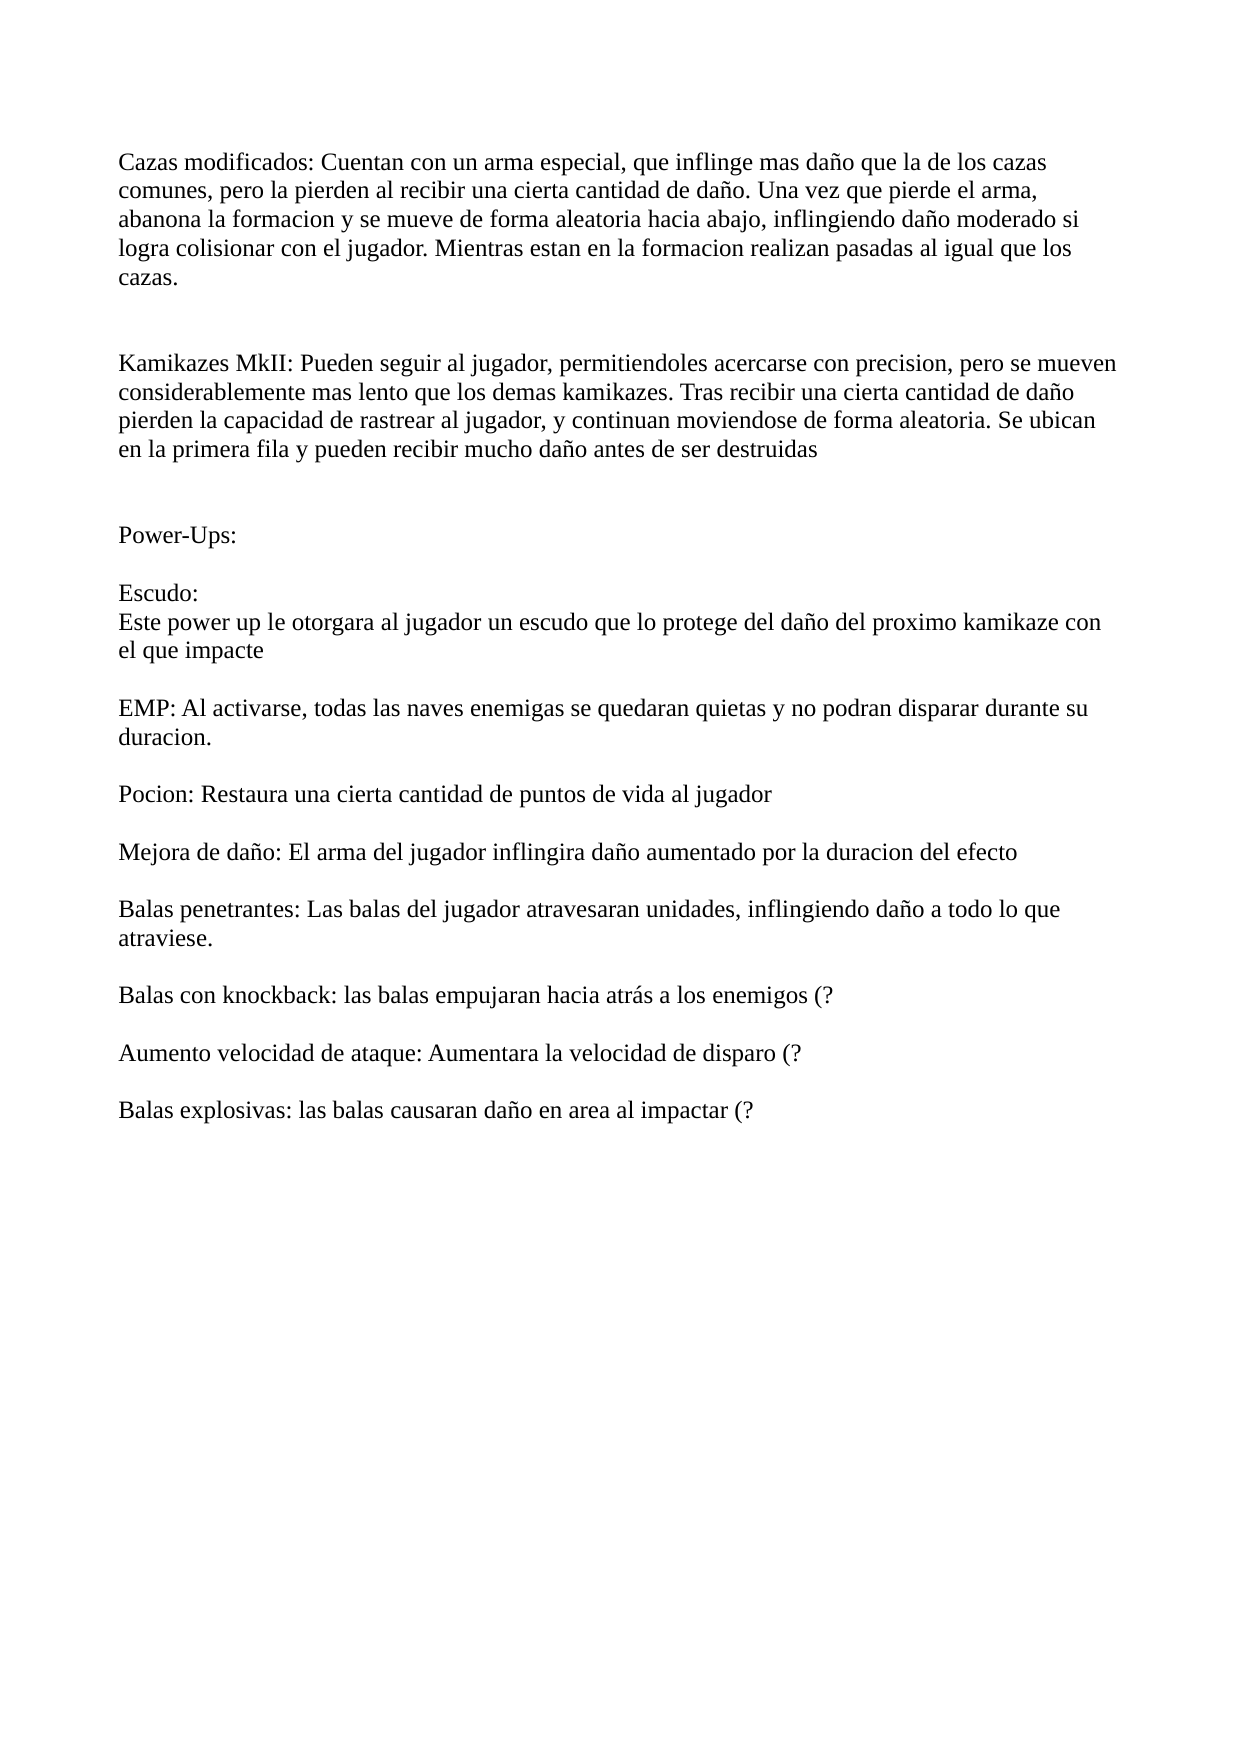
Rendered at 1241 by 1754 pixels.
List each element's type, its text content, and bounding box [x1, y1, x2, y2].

text Power-Ups: [118, 521, 1122, 549]
text Kamikazes MkII: Pueden seguir al jugador, permitiendoles acercarse con precision, pero se mueven considerablemente mas lento que los demas kamikazes. Tras recibir una cierta cantidad de daño pierden la capacidad de rastrear al jugador, y continuan moviendose de forma aleatoria. Se ubican en la primera fila y pueden recibir mucho daño antes de ser destruidas [118, 348, 1122, 463]
text Este power up le otorgara al jugador un escudo que lo protege del daño del proximo kamikaze con el que impacte [118, 607, 1122, 664]
text Aumento velocidad de ataque: Aumentara la velocidad de disparo (? [118, 1038, 1122, 1067]
text Mejora de daño: El arma del jugador inflingira daño aumentado por la duracion del efecto [118, 837, 1122, 866]
text Pocion: Restaura una cierta cantidad de puntos de vida al jugador [118, 779, 1122, 808]
text Cazas modificados: Cuentan con un arma especial, que inflinge mas daño que la de los cazas comunes, pero la pierden al recibir una cierta cantidad de daño. Una vez que pierde el arma, abanona la formacion y se mueve de forma aleatoria hacia abajo, inflingiendo daño moderado si logra colisionar con el jugador. Mientras estan en la formacion realizan pasadas al igual que los cazas. [118, 147, 1122, 291]
text EMP: Al activarse, todas las naves enemigas se quedaran quietas y no podran disparar durante su duracion. [118, 693, 1122, 751]
text Balas penetrantes: Las balas del jugador atravesaran unidades, inflingiendo daño a todo lo que atraviese. [118, 894, 1122, 952]
text Escudo: [118, 549, 1122, 607]
text Balas explosivas: las balas causaran daño en area al impactar (? [118, 1096, 1122, 1124]
text Balas con knockback: las balas empujaran hacia atrás a los enemigos (? [118, 981, 1122, 1009]
